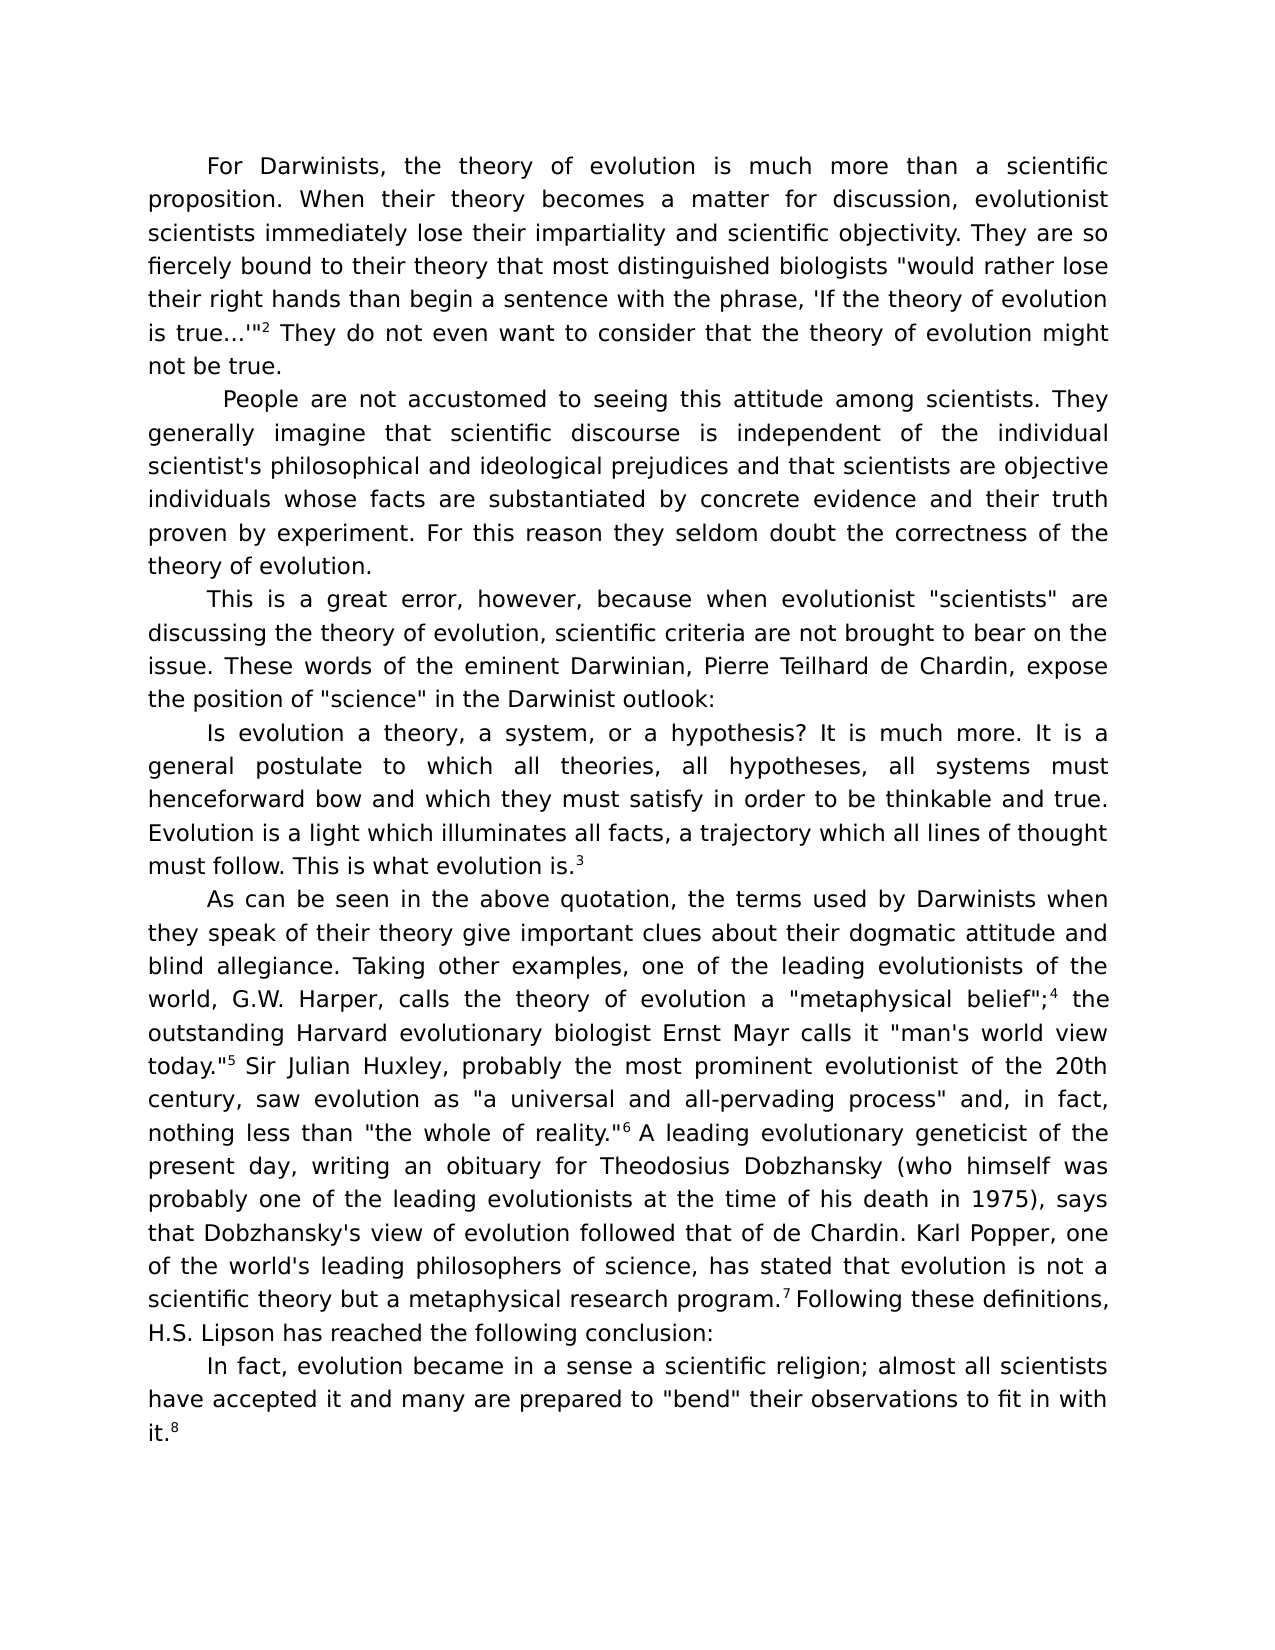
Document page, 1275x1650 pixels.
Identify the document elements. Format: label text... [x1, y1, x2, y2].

text Is evolution a theory, a system, or a hypothesis? It is much more. It is a general postulate to which all theories, all hypotheses, all systems must henceforward bow and which they must satisfy in order to be thinkable and true. Evolution is a light which illuminates all facts, a trajectory which all lines of thought must follow. This is what evolution is.3 [148, 714, 1110, 881]
text In fact, evolution became in a sense a scientific religion; almost all scientists have accepted it and many are prepared to "bend" their observations to fit in with it.8 [148, 1348, 1110, 1448]
text For Darwinists, the theory of evolution is much more than a scientific proposition. When their theory becomes a matter for discussion, evolutionist scientists immediately lose their impartiality and scientific objectivity. They are so fiercely bound to their theory that most distinguished biologists "would rather lose their right hands than begin a sentence with the phrase, 'If the theory of evolution is true...'"2 They do not even want to consider that the theory of evolution might not be true. [148, 148, 1110, 381]
text This is a great error, however, because when evolutionist "scientists" are discussing the theory of evolution, scientific criteria are not brought to bear on the issue. These words of the eminent Darwinian, Pierre Teilhard de Chardin, expose the position of "science" in the Darwinist outlook: [148, 581, 1110, 714]
text As can be seen in the above quotation, the terms used by Darwinists when they speak of their theory give important clues about their dogmatic attitude and blind allegiance. Taking other examples, one of the leading evolutionists of the world, G.W. Harper, calls the theory of evolution a "metaphysical belief";4 the outstanding Harvard evolutionary biologist Ernst Mayr calls it "man's world view today."5 Sir Julian Huxley, probably the most prominent evolutionist of the 20th century, saw evolution as "a universal and all-pervading process" and, in fact, nothing less than "the whole of reality."6 A leading evolutionary geneticist of the present day, writing an obituary for Theodosius Dobzhansky (who himself was probably one of the leading evolutionists at the time of his death in 1975), says that Dobzhansky's view of evolution followed that of de Chardin. Karl Popper, one of the world's leading philosophers of science, has stated that evolution is not a scientific theory but a metaphysical research program.7 Following these definitions, H.S. Lipson has reached the following conclusion: [148, 881, 1110, 1348]
text People are not accustomed to seeing this attitude among scientists. They generally imagine that scientific discourse is independent of the individual scientist's philosophical and ideological prejudices and that scientists are objective individuals whose facts are substantiated by concrete evidence and their truth proven by experiment. For this reason they seldom doubt the correctness of the theory of evolution. [148, 381, 1110, 581]
